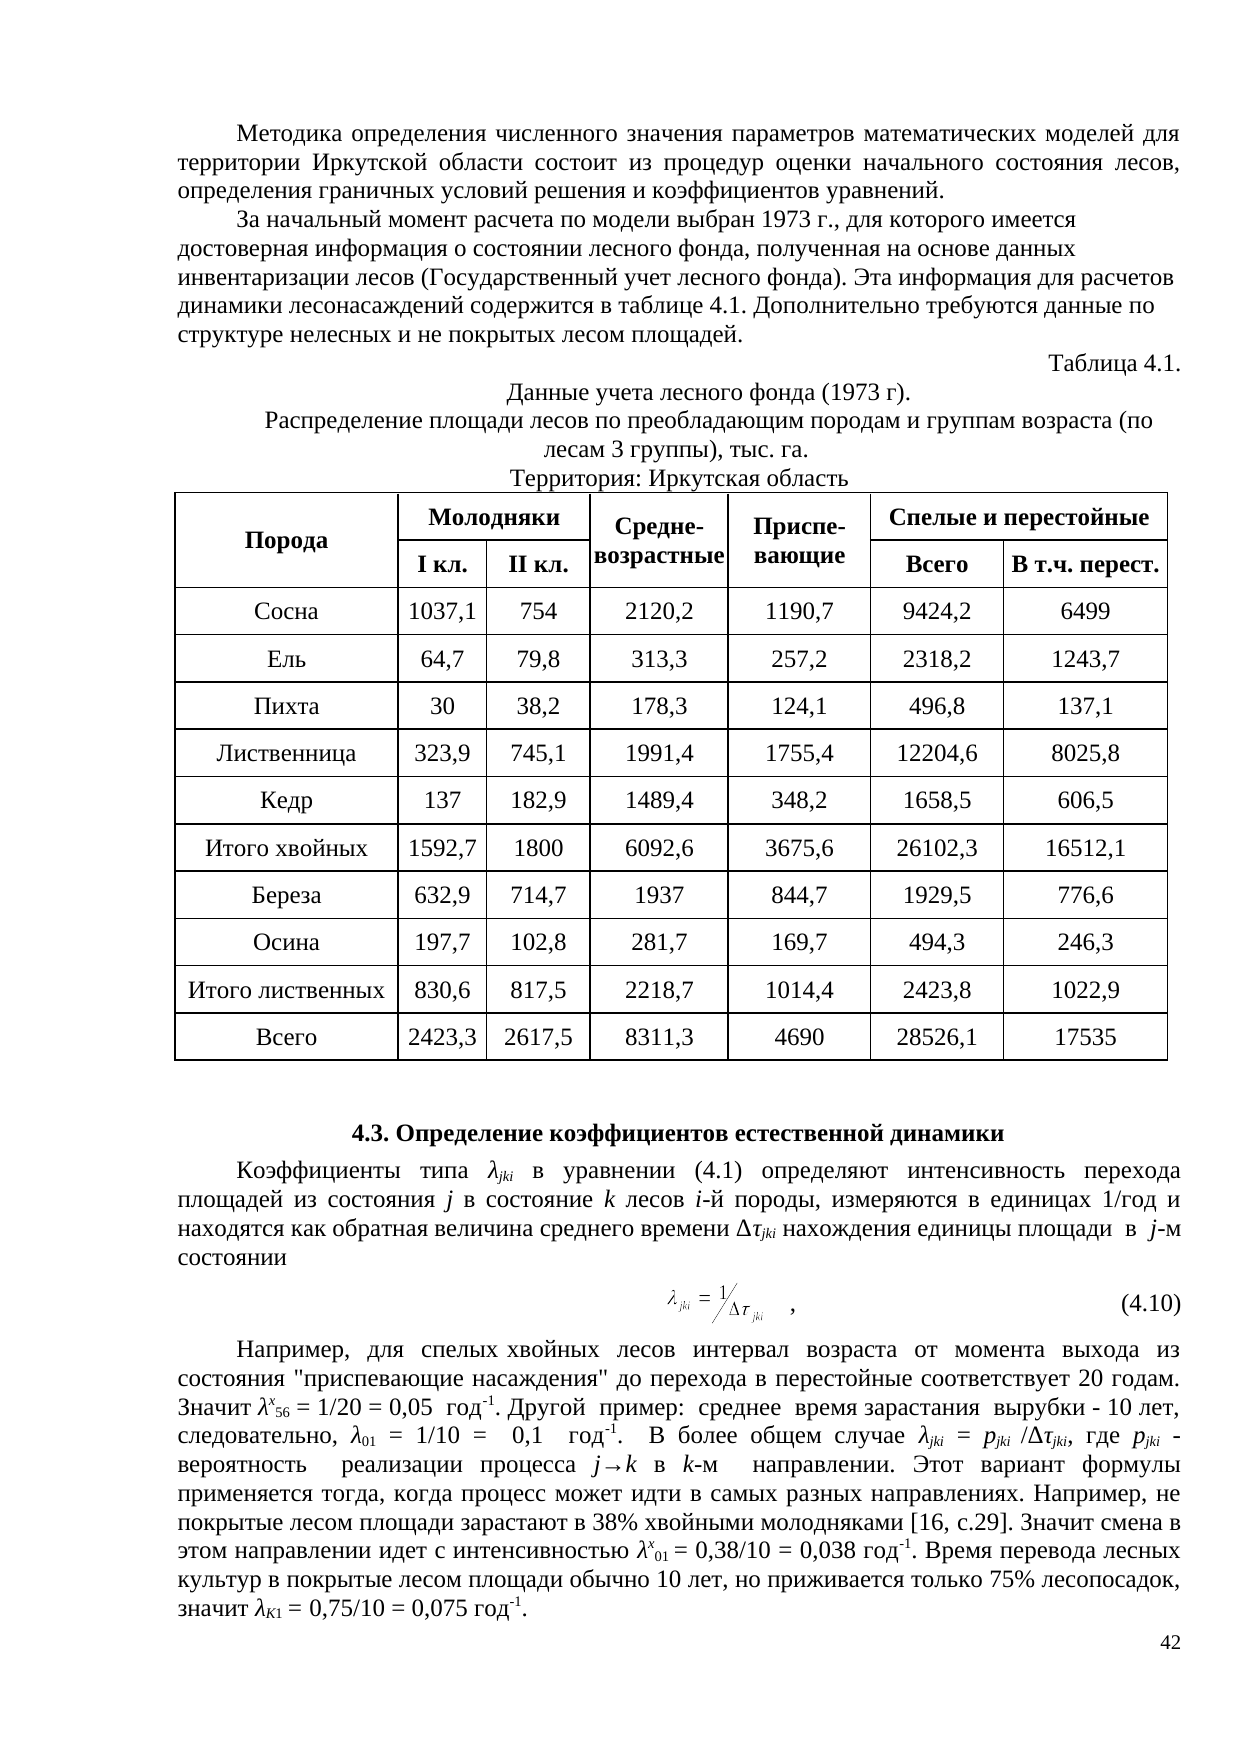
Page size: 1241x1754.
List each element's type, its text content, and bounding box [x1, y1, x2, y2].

table_cell 776,6 [1004, 872, 1167, 917]
table_cell Итого лиственных [176, 966, 397, 1012]
table_cell 2423,8 [871, 966, 1003, 1012]
table_cell 178,3 [591, 683, 727, 728]
table_cell Кедр [176, 777, 397, 823]
table_cell 281,7 [591, 919, 727, 965]
table_cell 6092,6 [591, 825, 727, 870]
table_cell 4690 [729, 1014, 870, 1059]
table_cell 137 [399, 777, 486, 823]
table_cell 1658,5 [871, 777, 1003, 823]
table_cell 817,5 [487, 966, 589, 1012]
table_cell Пихта [176, 683, 397, 728]
text Таблица 4.1. [177, 348, 1181, 377]
table_cell 38,2 [487, 683, 589, 728]
table_cell В т.ч. перест. [1004, 541, 1167, 586]
table_cell 632,9 [399, 872, 486, 917]
table_cell 1489,4 [591, 777, 727, 823]
subtitle 4.3. Определение коэффициентов естественной динамики [177, 1118, 1179, 1147]
table_cell 9424,2 [871, 588, 1003, 634]
table_cell 1800 [487, 825, 589, 870]
table_cell 1592,7 [399, 825, 486, 870]
table_cell 26102,3 [871, 825, 1003, 870]
table_cell 79,8 [487, 635, 589, 681]
table_header Приспе-вающие [729, 493, 870, 586]
table_cell 1190,7 [729, 588, 870, 634]
table_cell 1929,5 [871, 872, 1003, 917]
table_cell 348,2 [729, 777, 870, 823]
table_cell 3675,6 [729, 825, 870, 870]
table_cell 16512,1 [1004, 825, 1167, 870]
table_cell 2617,5 [487, 1014, 589, 1059]
table_cell 169,7 [729, 919, 870, 965]
table_cell 496,8 [871, 683, 1003, 728]
text , (4.10) [177, 1271, 1181, 1334]
table_cell 8025,8 [1004, 730, 1167, 776]
table_cell 2218,7 [591, 966, 727, 1012]
table_cell II кл. [487, 541, 589, 586]
table_cell 197,7 [399, 919, 486, 965]
table_cell 2318,2 [871, 635, 1003, 681]
table_cell 28526,1 [871, 1014, 1003, 1059]
text Распределение площади лесов по преобладающим породам и группам возраста (по лесам 3 группы), тыс. га. [177, 406, 1181, 463]
table_cell Итого хвойных [176, 825, 397, 870]
table_header Спелые и перестойные [871, 493, 1167, 539]
table_cell 246,3 [1004, 919, 1167, 965]
table_cell 1991,4 [591, 730, 727, 776]
table_cell Лиственница [176, 730, 397, 776]
table_cell 1937 [591, 872, 727, 917]
table_cell 313,3 [591, 635, 727, 681]
text Данные учета лесного фонда (1973 г). [177, 377, 1181, 406]
table_cell 102,8 [487, 919, 589, 965]
table_cell 124,1 [729, 683, 870, 728]
table_cell Ель [176, 635, 397, 681]
table_cell Сосна [176, 588, 397, 634]
table_header Средне-возрастные [591, 493, 728, 586]
table_cell 323,9 [399, 730, 486, 776]
table_cell 1014,4 [729, 966, 870, 1012]
table_cell 64,7 [399, 635, 486, 681]
table_cell 606,5 [1004, 777, 1167, 823]
table_cell 8311,3 [591, 1014, 727, 1059]
table_header Порода [176, 493, 398, 586]
table_cell 830,6 [399, 966, 486, 1012]
text За начальный момент расчета по модели выбран 1973 г., для которого имеется достоверная информация о состоянии лесного фонда, полученная на основе данных инвентаризации лесов (Государственный учет лесного фонда). Эта информация для расчетов динамики лесонасаждений содержится в таблице 4.1. Дополнительно требуются данные по структуре нелесных и не покрытых лесом площадей. [177, 204, 1181, 348]
text Методика определения численного значения параметров математических моделей для территории Иркутской области состоит из процедур оценки начального состояния лесов, определения граничных условий решения и коэффициентов уравнений. [177, 118, 1181, 204]
table_cell 182,9 [487, 777, 589, 823]
table_cell 1022,9 [1004, 966, 1167, 1012]
text Коэффициенты типа λjki в уравнении (4.1) определяют интенсивность перехода площадей из состояния j в состояние k лесов i-й породы, измеряются в единицах 1/год и находятся как обратная величина среднего времени Δτjki нахождения единицы площади в j-м состоянии [177, 1156, 1181, 1271]
text Например, для спелых хвойных лесов интервал возраста от момента выхода из состояния "приспевающие насаждения" до перехода в перестойные соответствует 20 годам. Значит λх56 = 1/20 = 0,05 год-1. Другой пример: среднее время зарастания вырубки - 10 лет, следовательно, λ01 = 1/10 = 0,1 год-1. В более общем случае λjki = pjki /Δτjki, где pjki - вероятность реализации процесса j→k в k-м направлении. Этот вариант формулы применяется тогда, когда процесс может идти в самых разных направлениях. Например, не покрытые лесом площади зарастают в 38% хвойными молодняками [16, c.29]. Значит смена в этом направлении идет с интенсивностью λх01 = 0,38/10 = 0,038 год-1. Время перевода лесных культур в покрытые лесом площади обычно 10 лет, но приживается только 75% лесопосадок, значит λК1 = 0,75/10 = 0,075 год-1. [177, 1334, 1181, 1622]
table_header Молодняки [399, 493, 590, 539]
table_cell I кл. [399, 541, 486, 586]
table_cell 137,1 [1004, 683, 1167, 728]
table_cell 2120,2 [591, 588, 727, 634]
subtitle Территория: Иркутская область [177, 463, 1181, 492]
table_cell Береза [176, 872, 397, 917]
table_cell 30 [399, 683, 486, 728]
table_cell 2423,3 [399, 1014, 486, 1059]
table_cell 17535 [1004, 1014, 1167, 1059]
table_cell 745,1 [487, 730, 589, 776]
table_cell Всего [871, 541, 1003, 586]
table_cell Всего [176, 1014, 397, 1059]
table_cell 12204,6 [871, 730, 1003, 776]
table_cell 1037,1 [399, 588, 486, 634]
table_cell 714,7 [487, 872, 589, 917]
table_cell 754 [487, 588, 589, 634]
table_cell 844,7 [729, 872, 870, 917]
table_cell 494,3 [871, 919, 1003, 965]
table_cell 1243,7 [1004, 635, 1167, 681]
table_cell 257,2 [729, 635, 870, 681]
table_cell Осина [176, 919, 397, 965]
table_cell 1755,4 [729, 730, 870, 776]
table_cell 6499 [1004, 588, 1167, 634]
